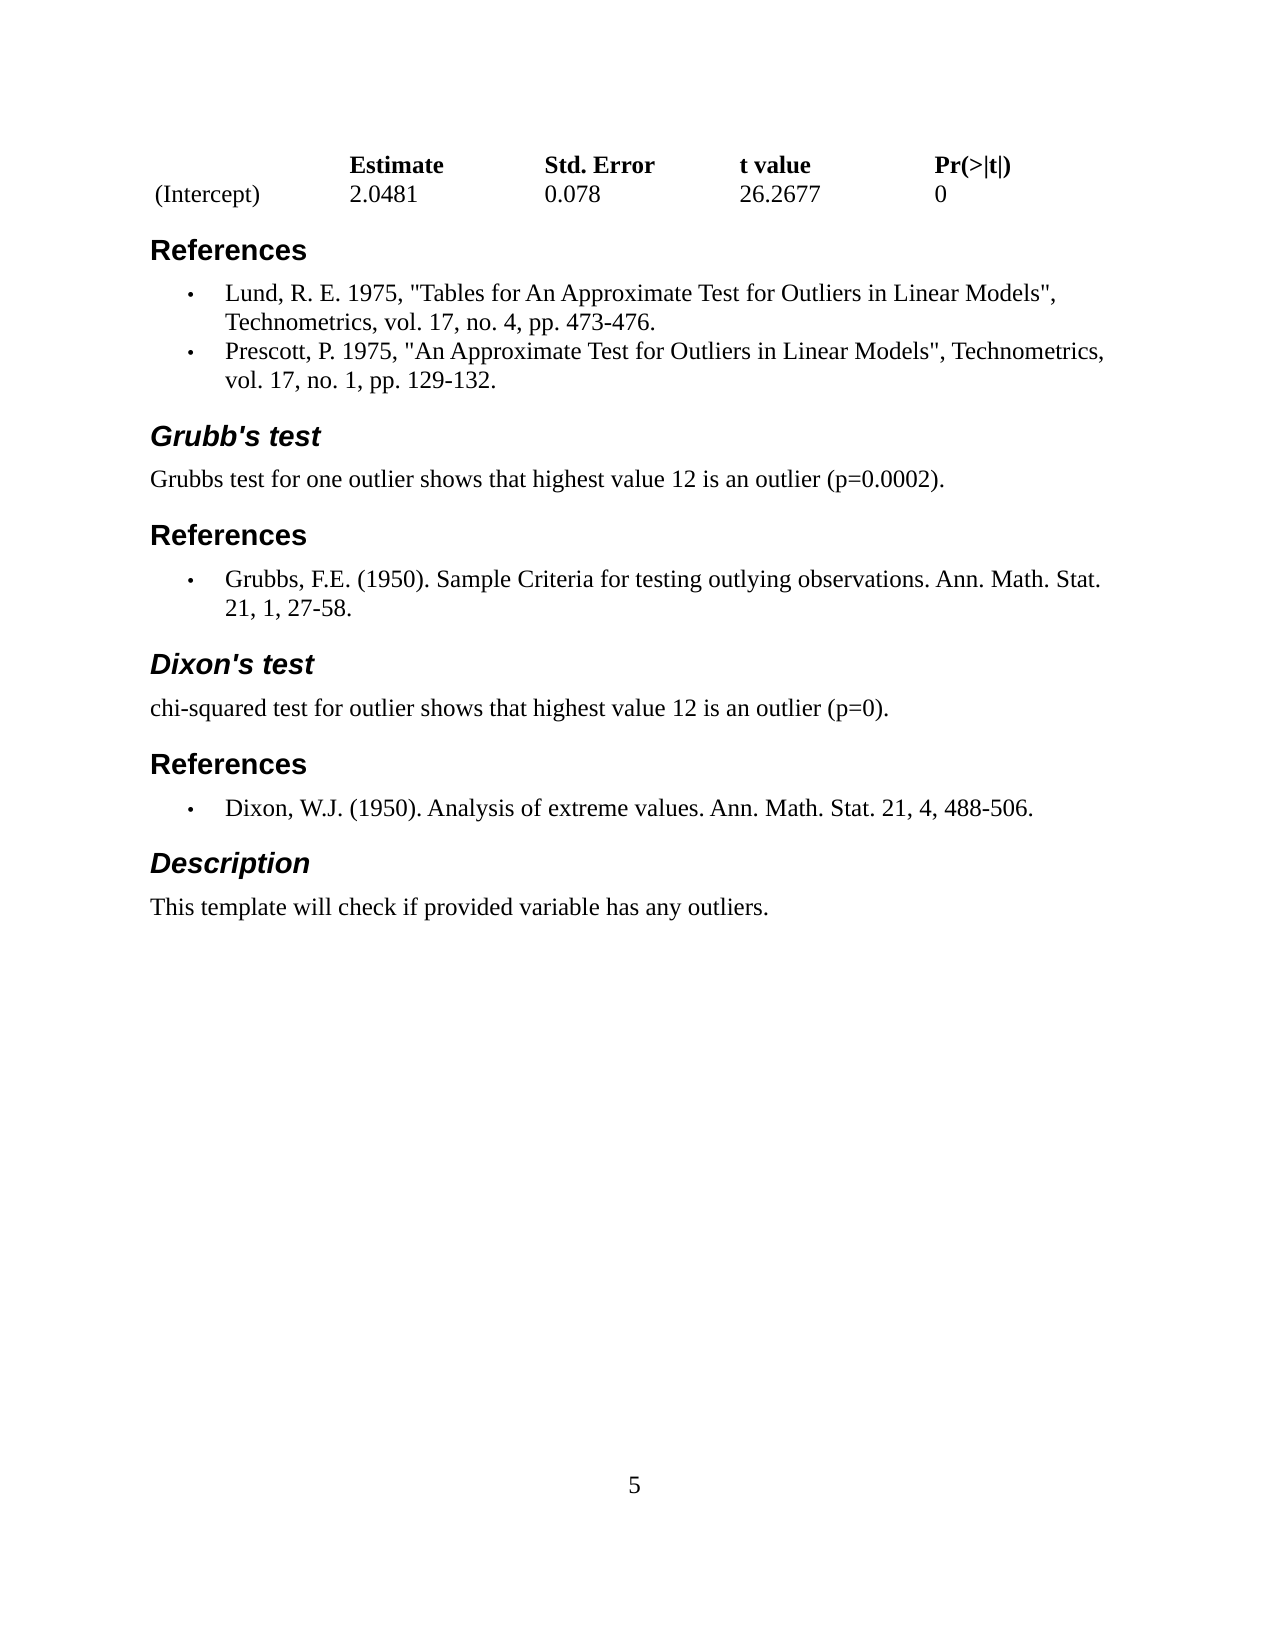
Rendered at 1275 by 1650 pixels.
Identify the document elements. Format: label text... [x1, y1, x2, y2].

list Prescott, P. 1975, "An Approximate Test for Outliers in Linear Models", Technometrics, vol. 17, no. 1, pp. 129-132. [187, 336, 1125, 393]
subtitle Grubb's test [150, 418, 1125, 452]
subtitle Dixon's test [150, 647, 1125, 680]
table_header Std. Error [540, 150, 735, 179]
table_cell 0 [930, 179, 1125, 207]
text Grubbs test for one outlier shows that highest value 12 is an outlier (p=0.0002). [150, 464, 1125, 493]
table_header t value [735, 150, 930, 179]
subtitle References [150, 232, 1125, 266]
list Grubbs, F.E. (1950). Sample Criteria for testing outlying observations. Ann. Math. Stat. 21, 1, 27-58. [187, 564, 1125, 622]
table_cell 0.078 [540, 179, 735, 207]
text chi-squared test for outlier shows that highest value 12 is an outlier (p=0). [150, 693, 1125, 722]
list Lund, R. E. 1975, "Tables for An Approximate Test for Outliers in Linear Models", Technometrics, vol. 17, no. 4, pp. 473-476. [187, 278, 1125, 336]
list Dixon, W.J. (1950). Analysis of extreme values. Ann. Math. Stat. 21, 4, 488-506. [187, 793, 1125, 821]
text This template will check if provided variable has any outliers. [150, 892, 1125, 921]
subtitle References [150, 747, 1125, 780]
subtitle References [150, 518, 1125, 552]
table_header [150, 150, 345, 179]
table_cell 2.0481 [345, 179, 540, 207]
subtitle Description [150, 846, 1125, 880]
table_header Estimate [345, 150, 540, 179]
table_header Pr(>|t|) [930, 150, 1125, 179]
table_cell (Intercept) [150, 179, 345, 207]
table_cell 26.2677 [735, 179, 930, 207]
